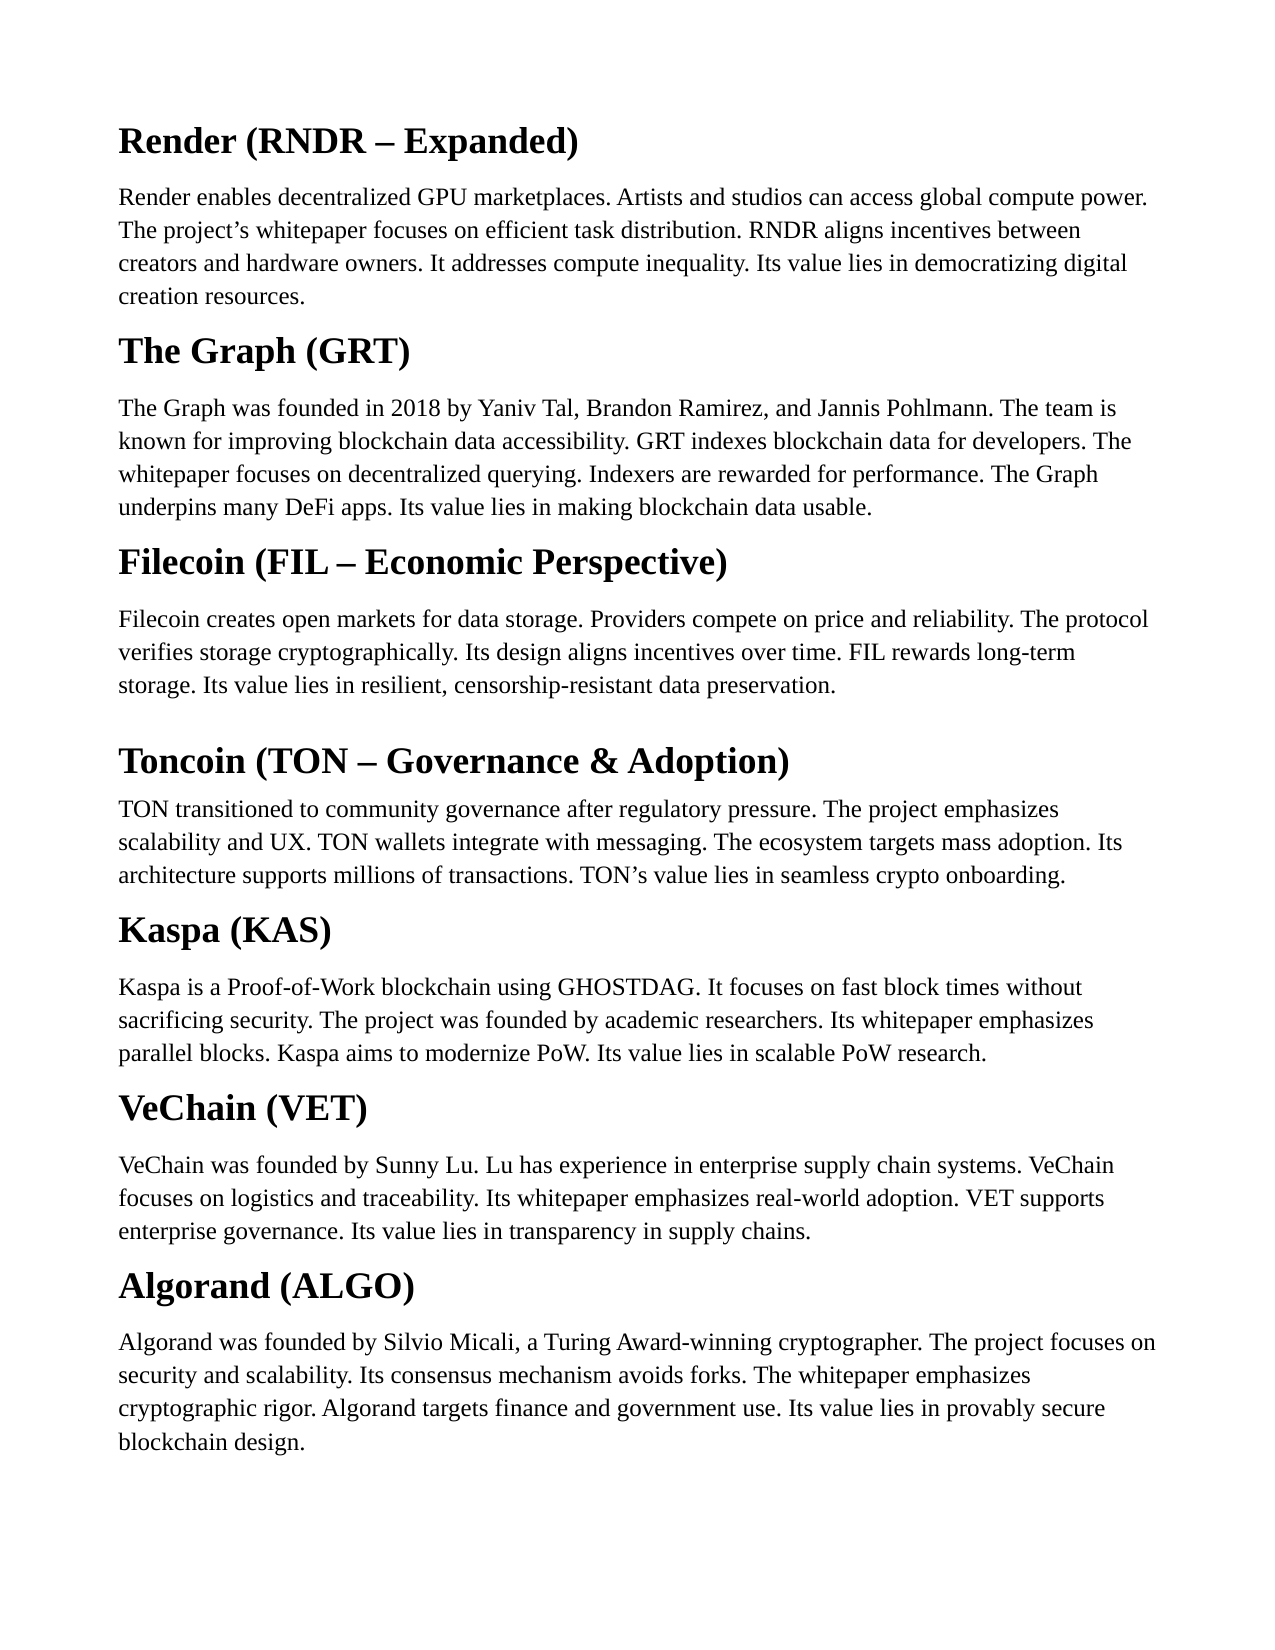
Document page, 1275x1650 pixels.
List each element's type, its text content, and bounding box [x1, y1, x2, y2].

subtitle Toncoin (TON – Governance & Adoption) [118, 738, 1157, 782]
subtitle Algorand (ALGO) [118, 1263, 1157, 1306]
text Algorand was founded by Silvio Micali, a Turing Award-winning cryptographer. The project focuses on security and scalability. Its consensus mechanism avoids forks. The whitepaper emphasizes cryptographic rigor. Algorand targets finance and government use. Its value lies in provably secure blockchain design. [118, 1327, 1157, 1455]
text Filecoin creates open markets for data storage. Providers compete on price and reliability. The protocol verifies storage cryptographically. Its design aligns incentives over time. FIL rewards long-term storage. Its value lies in resilient, censorship-resistant data preservation. [118, 604, 1157, 699]
subtitle Kaspa (KAS) [118, 908, 1157, 951]
subtitle Filecoin (FIL – Economic Perspective) [118, 540, 1157, 583]
text Render enables decentralized GPU marketplaces. Artists and studios can access global compute power. The project’s whitepaper focuses on efficient task distribution. RNDR aligns incentives between creators and hardware owners. It addresses compute inequality. Its value lies in democratizing digital creation resources. [118, 182, 1157, 310]
text Kaspa is a Proof-of-Work blockchain using GHOSTDAG. It focuses on fast block times without sacrificing security. The project was founded by academic researchers. Its whitepaper emphasizes parallel blocks. Kaspa aims to modernize PoW. Its value lies in scalable PoW research. [118, 972, 1157, 1067]
text TON transitioned to community governance after regulatory pressure. The project emphasizes scalability and UX. TON wallets integrate with messaging. The ecosystem targets mass adoption. Its architecture supports millions of transactions. TON’s value lies in seamless crypto onboarding. [118, 794, 1157, 889]
subtitle VeChain (VET) [118, 1086, 1157, 1129]
subtitle The Graph (GRT) [118, 329, 1157, 372]
text The Graph was founded in 2018 by Yaniv Tal, Brandon Ramirez, and Jannis Pohlmann. The team is known for improving blockchain data accessibility. GRT indexes blockchain data for developers. The whitepaper focuses on decentralized querying. Indexers are rewarded for performance. The Graph underpins many DeFi apps. Its value lies in making blockchain data usable. [118, 393, 1157, 521]
text VeChain was founded by Sunny Lu. Lu has experience in enterprise supply chain systems. VeChain focuses on logistics and traceability. Its whitepaper emphasizes real-world adoption. VET supports enterprise governance. Its value lies in transparency in supply chains. [118, 1150, 1157, 1244]
subtitle Render (RNDR – Expanded) [118, 118, 1157, 161]
